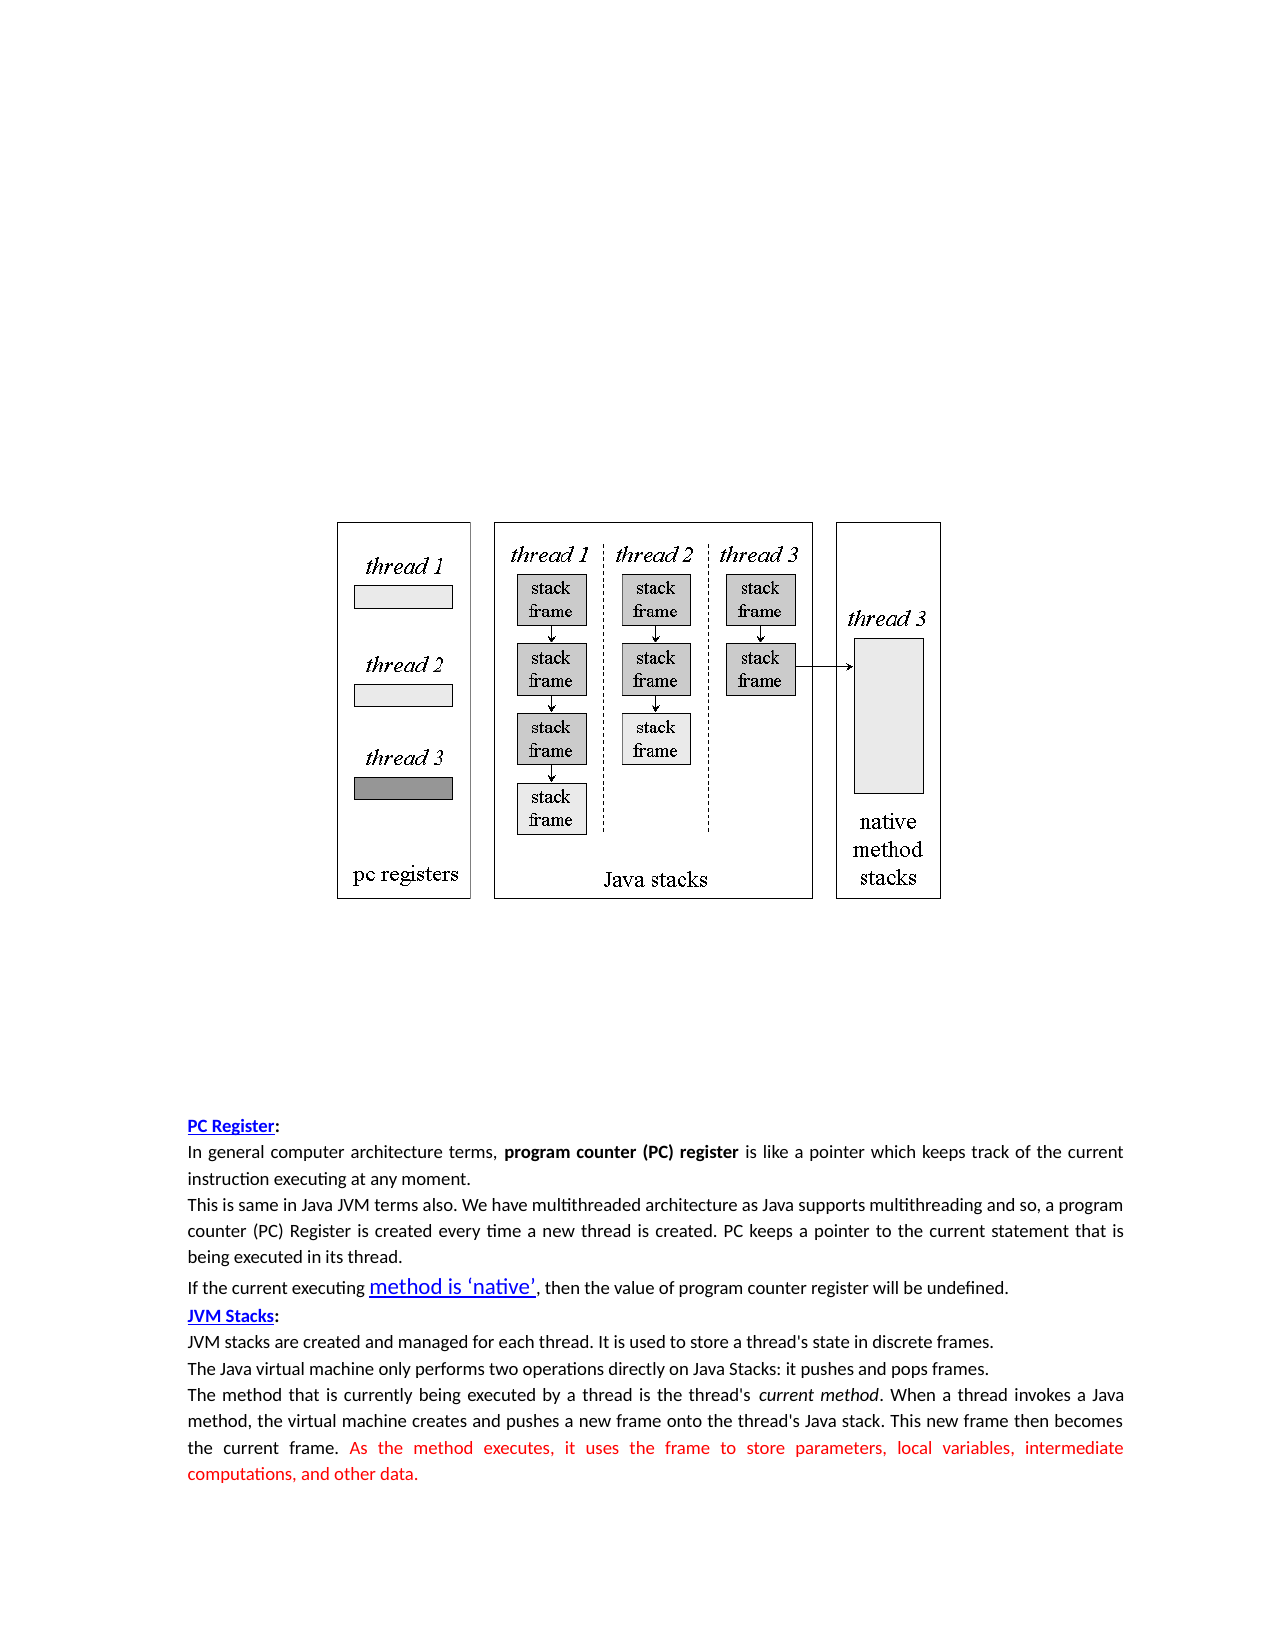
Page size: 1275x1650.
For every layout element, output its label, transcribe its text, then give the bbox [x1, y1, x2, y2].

list PC Register: [150, 1114, 1125, 1137]
list If the current executing method is ‘native’, then the value of program counter register will be undefined. [150, 1272, 1125, 1300]
list In general computer architecture terms, program counter (PC) register is like a pointer which keeps track of the current instruction executing at any moment. [150, 1140, 1125, 1189]
list The Java virtual machine only performs two operations directly on Java Stacks: it pushes and pops frames. [150, 1357, 1125, 1380]
list JVM stacks are created and managed for each thread. It is used to store a thread's state in discrete frames. [150, 1331, 1125, 1353]
list This is same in Java JVM terms also. We have multithreaded architecture as Java supports multithreading and so, a program counter (PC) Register is created every time a new thread is created. PC keeps a pointer to the current statement that is being executed in its thread. [150, 1193, 1125, 1269]
picture [289, 468, 985, 990]
list JVM Stacks: [150, 1304, 1125, 1327]
list The method that is currently being executed by a thread is the thread's current method. When a thread invokes a Java method, the virtual machine creates and pushes a new frame onto the thread's Java stack. This new frame then becomes the current frame. As the method executes, it uses the frame to store parameters, local variables, intermediate computations, and other data. [150, 1383, 1125, 1485]
